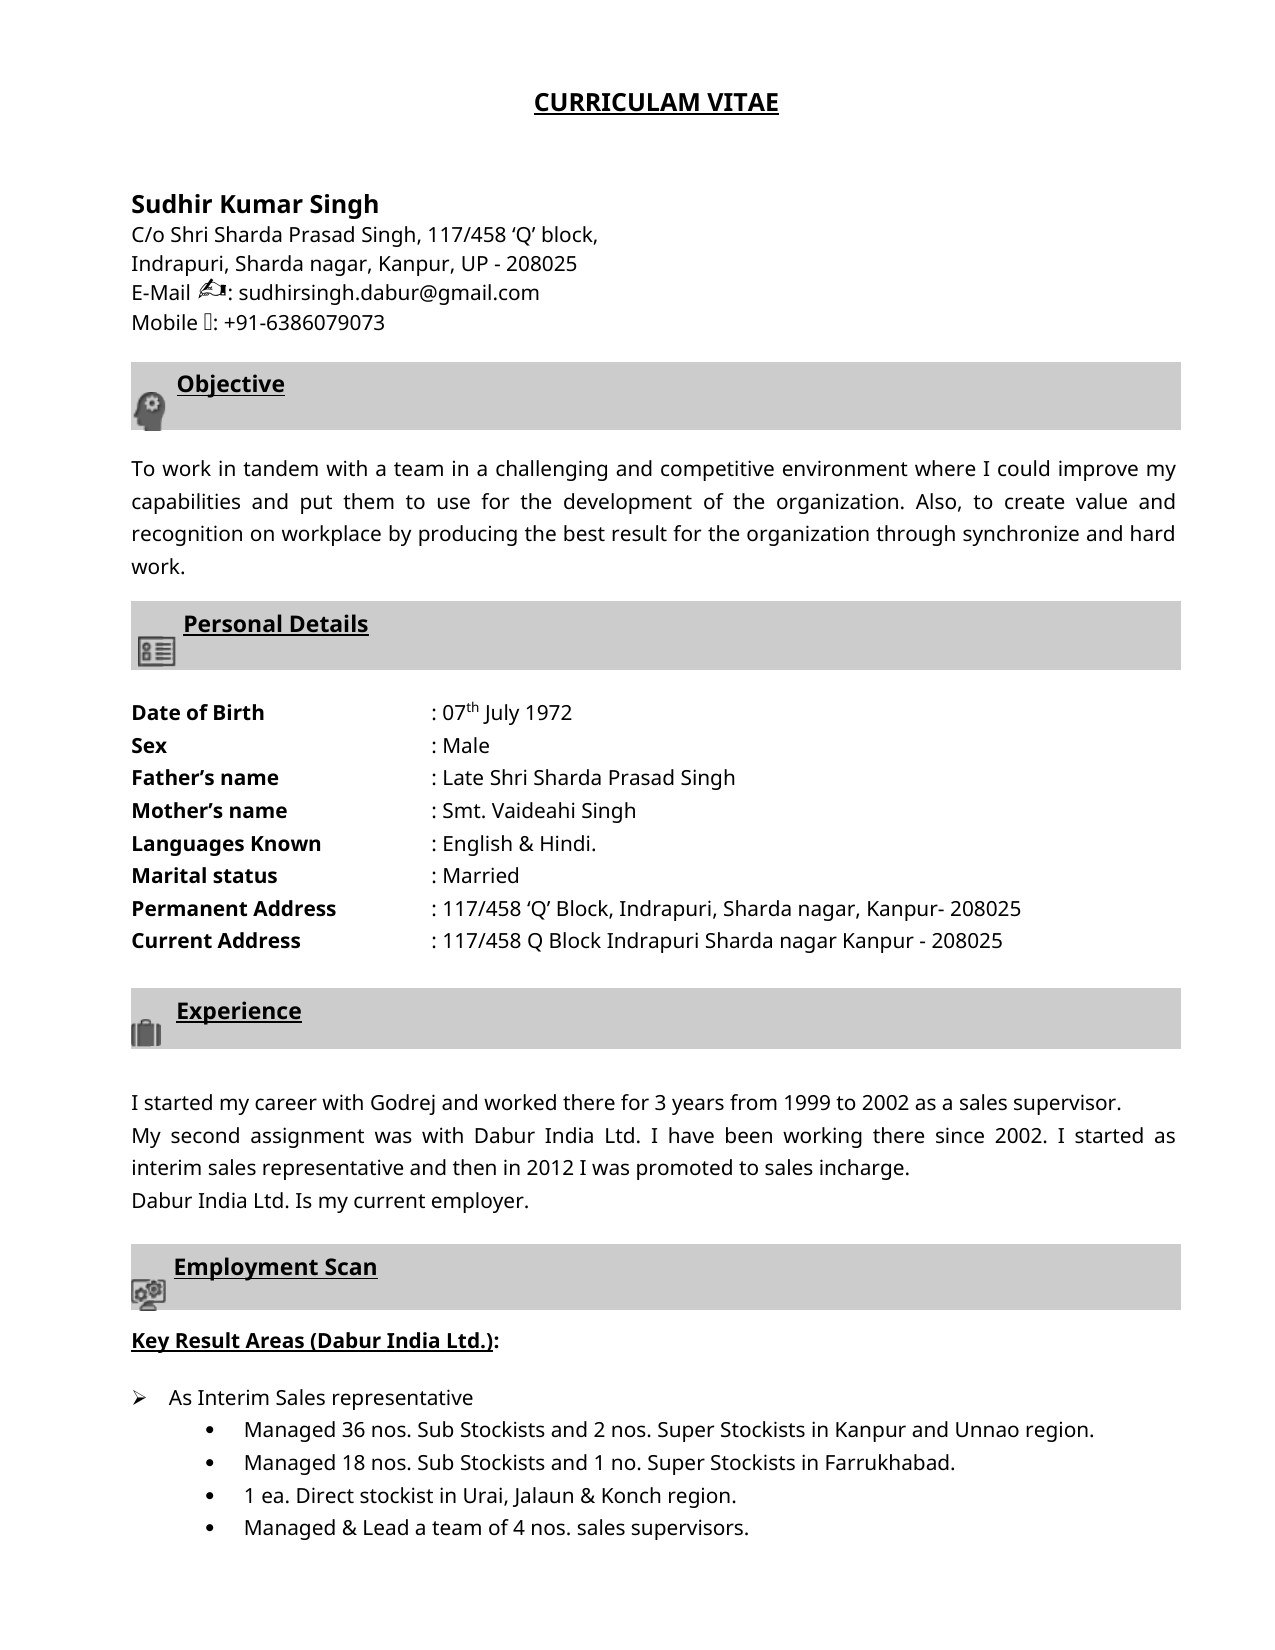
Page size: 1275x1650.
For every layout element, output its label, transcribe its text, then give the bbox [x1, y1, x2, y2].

text C/o Shri Sharda Prasad Singh, 117/458 ‘Q’ block, [131, 221, 1181, 249]
text Sudhir Kumar Singh [131, 186, 1181, 221]
text I started my career with Godrej and worked there for 3 years from 1999 to 2002 as a sales supervisor. [131, 1088, 1178, 1117]
text To work in tandem with a team in a challenging and competitive environment where I could improve my capabilities and put them to use for the development of the organization. Also, to create value and recognition on workplace by producing the best result for the organization through synchronize and hard work. [131, 454, 1178, 581]
text Sex : Male [131, 731, 1181, 759]
text Mobile : +91-6386079073 [131, 308, 1181, 336]
list 1 ea. Direct stockist in Urai, Jalaun & Konch region. [206, 1481, 1178, 1509]
text Current Address : 117/458 Q Block Indrapuri Sharda nagar Kanpur - 208025 [131, 927, 1181, 955]
text Date of Birth : 07th July 1972 [131, 698, 1181, 727]
text CURRICULAM VITAE [131, 84, 1181, 118]
text Dabur India Ltd. Is my current employer. [131, 1186, 1178, 1214]
list Managed 18 nos. Sub Stockists and 1 no. Super Stockists in Farrukhabad. [206, 1448, 1178, 1477]
text Mother’s name : Smt. Vaideahi Singh [131, 796, 1181, 824]
text Indrapuri, Sharda nagar, Kanpur, UP - 208025 [131, 249, 1181, 277]
list Managed 36 nos. Sub Stockists and 2 nos. Super Stockists in Kanpur and Unnao region. [206, 1416, 1178, 1444]
text Father’s name : Late Shri Sharda Prasad Singh [131, 763, 1181, 792]
list As Interim Sales representative [131, 1383, 1178, 1411]
text Languages Known : English & Hindi. [131, 829, 1181, 857]
text My second assignment was with Dabur India Ltd. I have been working there since 2002. I started as interim sales representative and then in 2012 I was promoted to sales incharge. [131, 1121, 1178, 1182]
subtitle Employment Scan [131, 1244, 1181, 1310]
text Key Result Areas (Dabur India Ltd.): [131, 1326, 1178, 1354]
subtitle Objective [131, 362, 1181, 430]
list Managed & Lead a team of 4 nos. sales supervisors. [206, 1513, 1178, 1542]
subtitle Experience [131, 988, 1181, 1049]
subtitle Personal Details [131, 601, 1181, 670]
text Permanent Address : 117/458 ‘Q’ Block, Indrapuri, Sharda nagar, Kanpur- 208025 [131, 894, 1181, 922]
text E-Mail : sudhirsingh.dabur@gmail.com [131, 277, 1181, 308]
text Marital status : Married [131, 861, 1181, 890]
